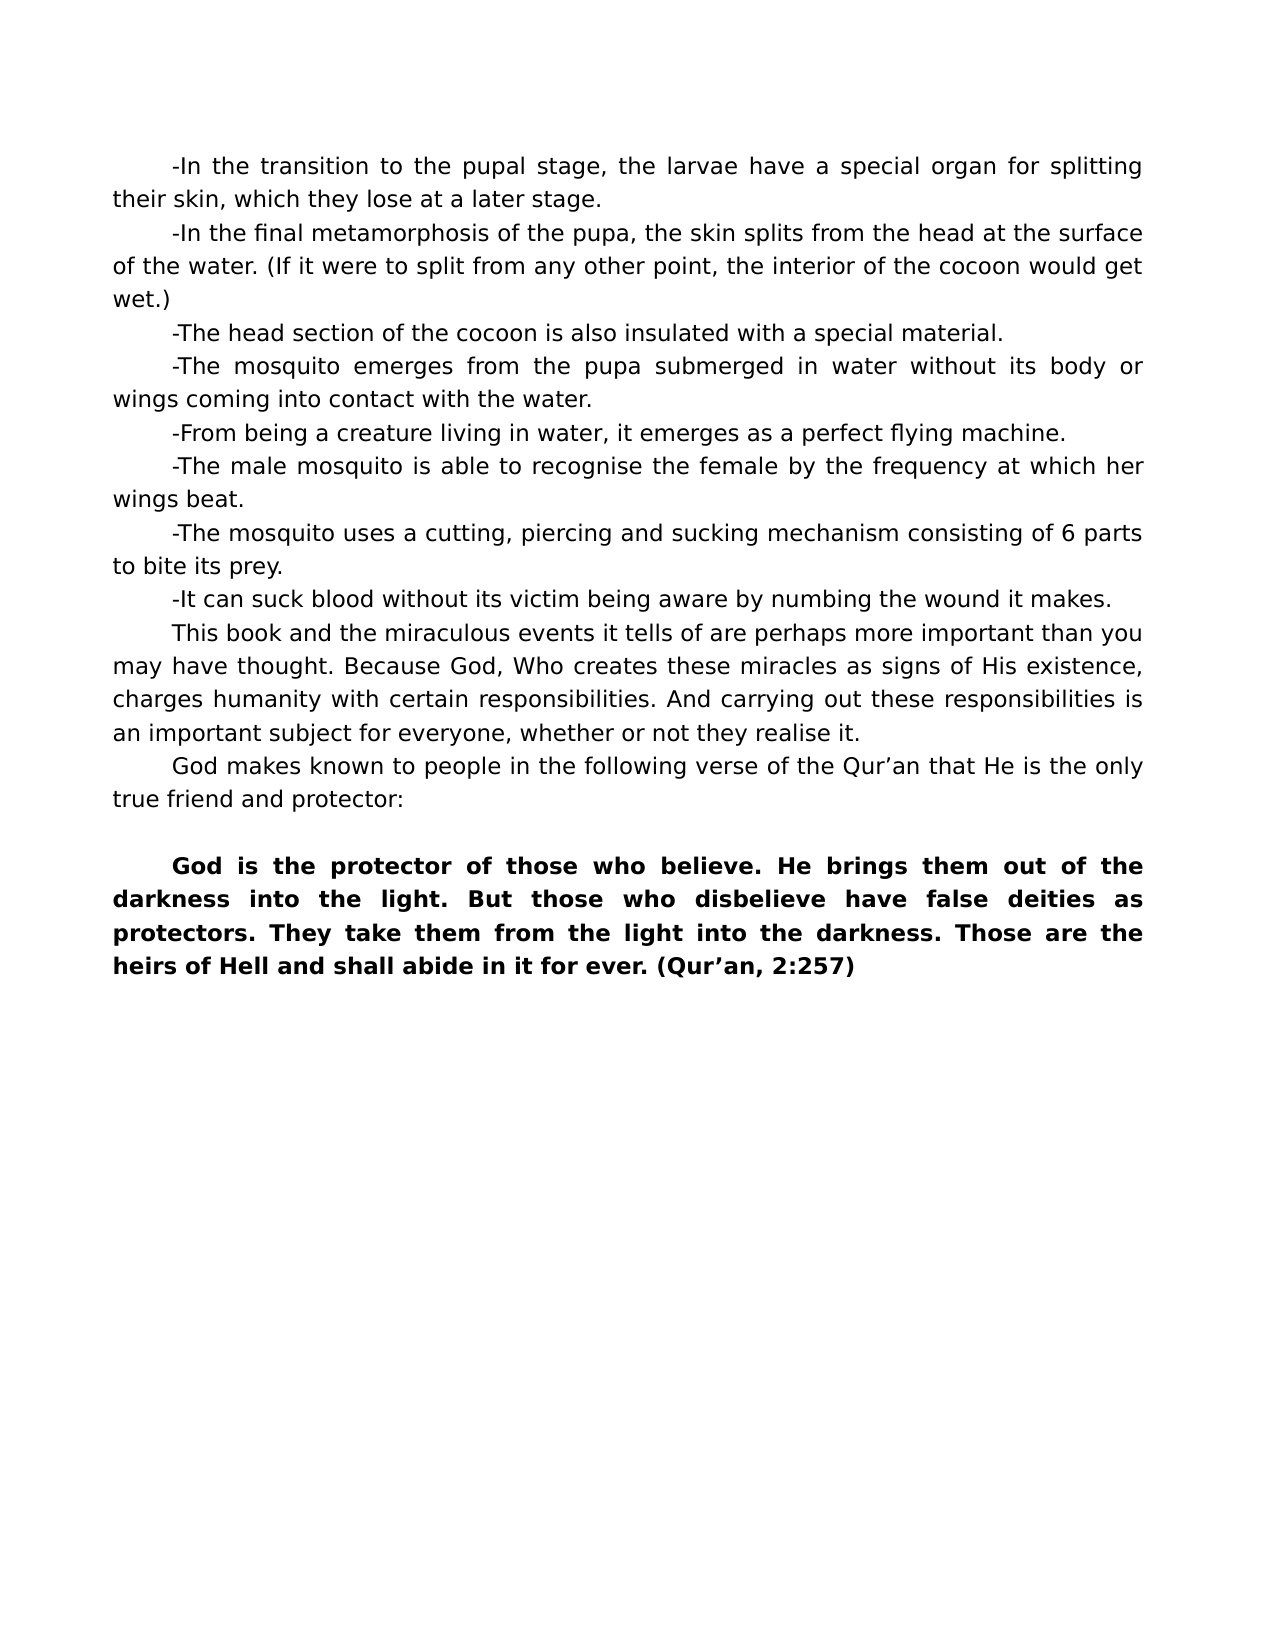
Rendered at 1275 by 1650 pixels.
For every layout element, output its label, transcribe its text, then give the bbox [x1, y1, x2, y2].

text -The mosquito emerges from the pupa submerged in water without its body or wings coming into contact with the water. [112, 348, 1145, 414]
text This book and the miraculous events it tells of are perhaps more important than you may have thought. Because God, Who creates these miracles as signs of His existence, charges humanity with certain responsibilities. And carrying out these responsibilities is an important subject for everyone, whether or not they realise it. [112, 614, 1145, 748]
text -From being a creature living in water, it emerges as a perfect flying machine. [112, 414, 1145, 448]
text -In the final metamorphosis of the pupa, the skin splits from the head at the surface of the water. (If it were to split from any other point, the interior of the cocoon would get wet.) [112, 214, 1145, 314]
text -In the transition to the pupal stage, the larvae have a special organ for splitting their skin, which they lose at a later stage. [112, 148, 1145, 214]
text God makes known to people in the following verse of the Qur’an that He is the only true friend and protector: [112, 748, 1145, 814]
text -The mosquito uses a cutting, piercing and sucking mechanism consisting of 6 parts to bite its prey. [112, 514, 1145, 581]
text -The male mosquito is able to recognise the female by the frequency at which her wings beat. [112, 448, 1145, 514]
text God is the protector of those who believe. He brings them out of the darkness into the light. But those who disbelieve have false deities as protectors. They take them from the light into the darkness. Those are the heirs of Hell and shall abide in it for ever. (Qur’an, 2:257) [112, 848, 1145, 981]
text -It can suck blood without its victim being aware by numbing the wound it makes. [112, 581, 1145, 614]
text -The head section of the cocoon is also insulated with a special material. [112, 314, 1145, 348]
